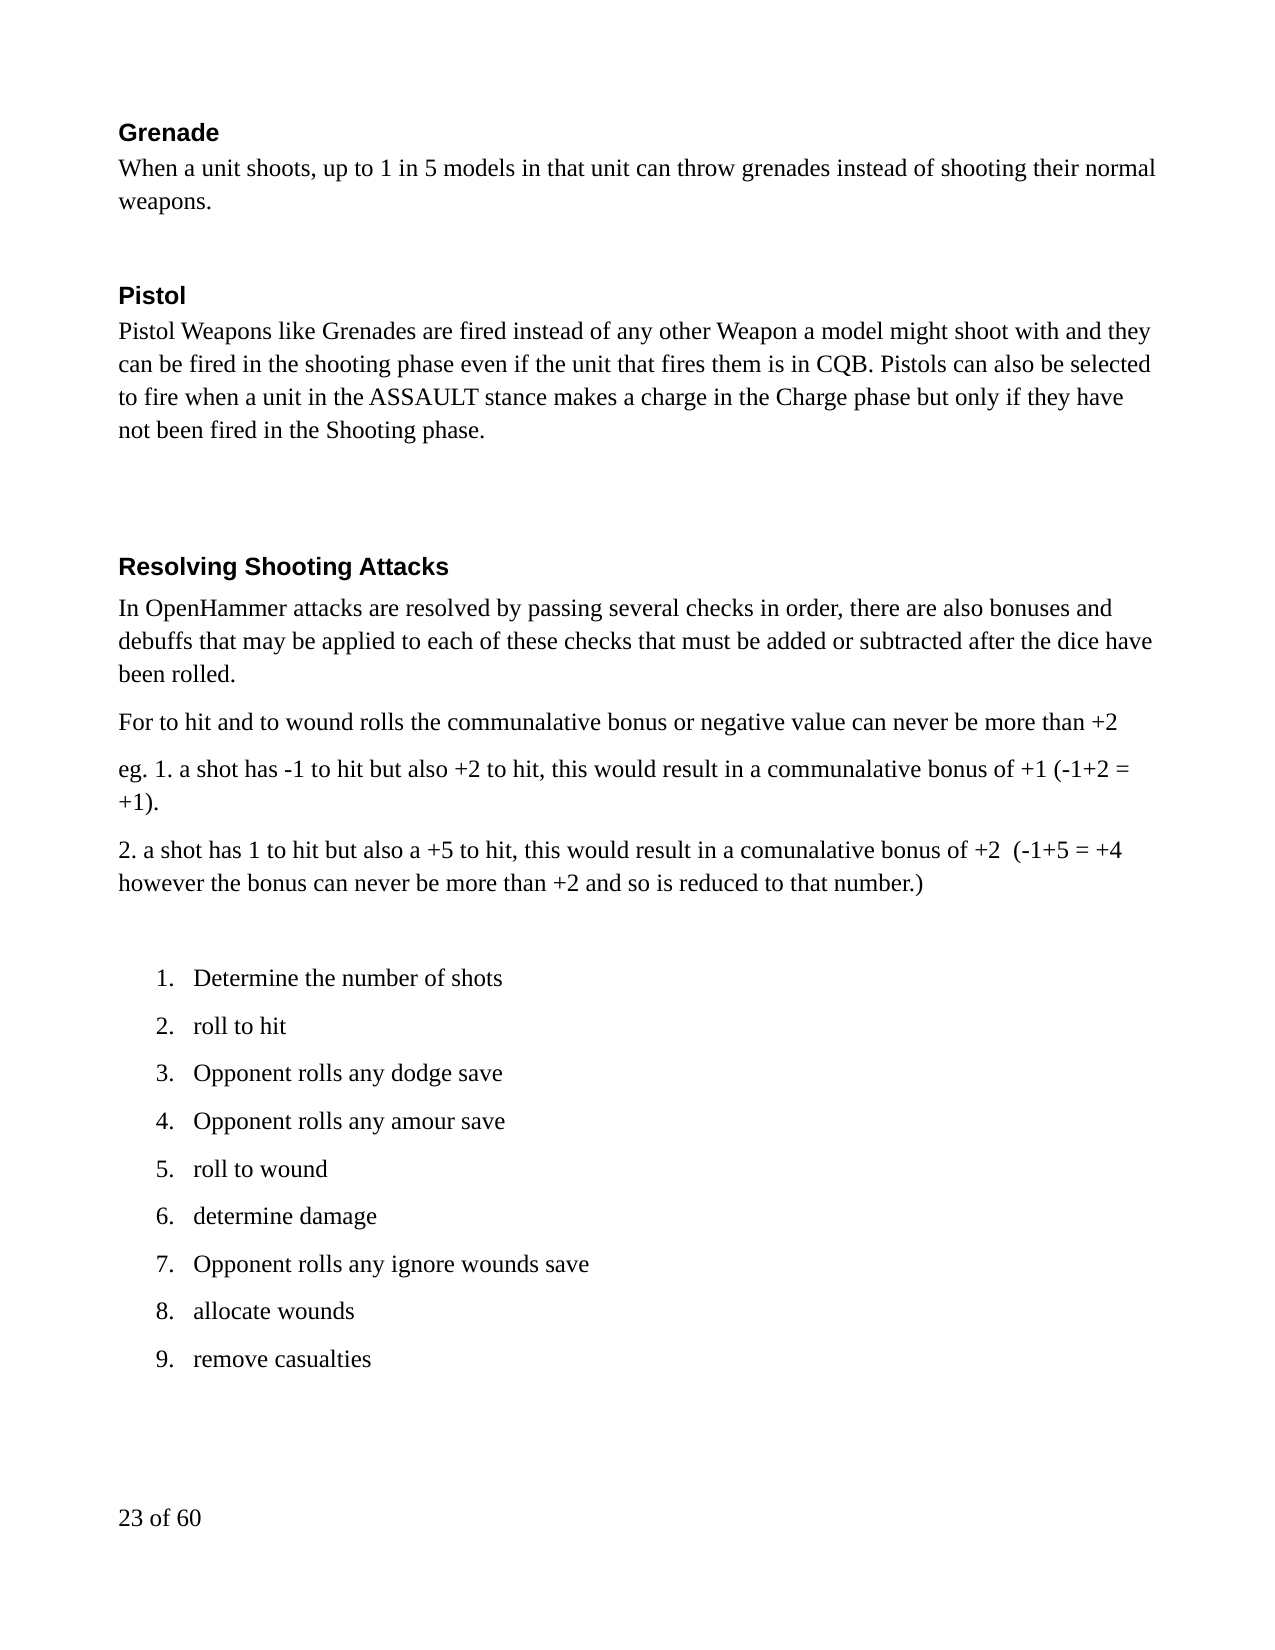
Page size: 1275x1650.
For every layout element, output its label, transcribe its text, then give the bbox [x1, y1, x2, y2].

list Opponent rolls any ignore wounds save [156, 1249, 1157, 1278]
subtitle Grenade [118, 118, 1157, 147]
list allocate wounds [156, 1296, 1157, 1325]
list Opponent rolls any dodge save [156, 1058, 1157, 1087]
list Determine the number of shots [156, 963, 1157, 992]
text When a unit shoots, up to 1 in 5 models in that unit can throw grenades instead of shooting their normal weapons. [118, 153, 1157, 215]
subtitle Pistol [118, 281, 1157, 310]
text eg. 1. a shot has -1 to hit but also +2 to hit, this would result in a communalative bonus of +1 (-1+2 = +1). [118, 754, 1157, 816]
list determine damage [156, 1201, 1157, 1230]
list roll to hit [156, 1011, 1157, 1039]
text 2. a shot has 1 to hit but also a +5 to hit, this would result in a comunalative bonus of +2 (-1+5 = +4 however the bonus can never be more than +2 and so is reduced to that number.) [118, 835, 1157, 897]
subtitle Resolving Shooting Attacks [118, 552, 1157, 581]
text In OpenHammer attacks are resolved by passing several checks in order, there are also bonuses and debuffs that may be applied to each of these checks that must be added or subtracted after the dice have been rolled. [118, 593, 1157, 688]
text Pistol Weapons like Grenades are fired instead of any other Weapon a model might shoot with and they can be fired in the shooting phase even if the unit that fires them is in CQB. Pistols can also be selected to fire when a unit in the ASSAULT stance makes a charge in the Charge phase but only if they have not been fired in the Shooting phase. [118, 316, 1157, 444]
list roll to wound [156, 1154, 1157, 1182]
list Opponent rolls any amour save [156, 1106, 1157, 1135]
list remove casualties [156, 1344, 1157, 1373]
text For to hit and to wound rolls the communalative bonus or negative value can never be more than +2 [118, 707, 1157, 736]
